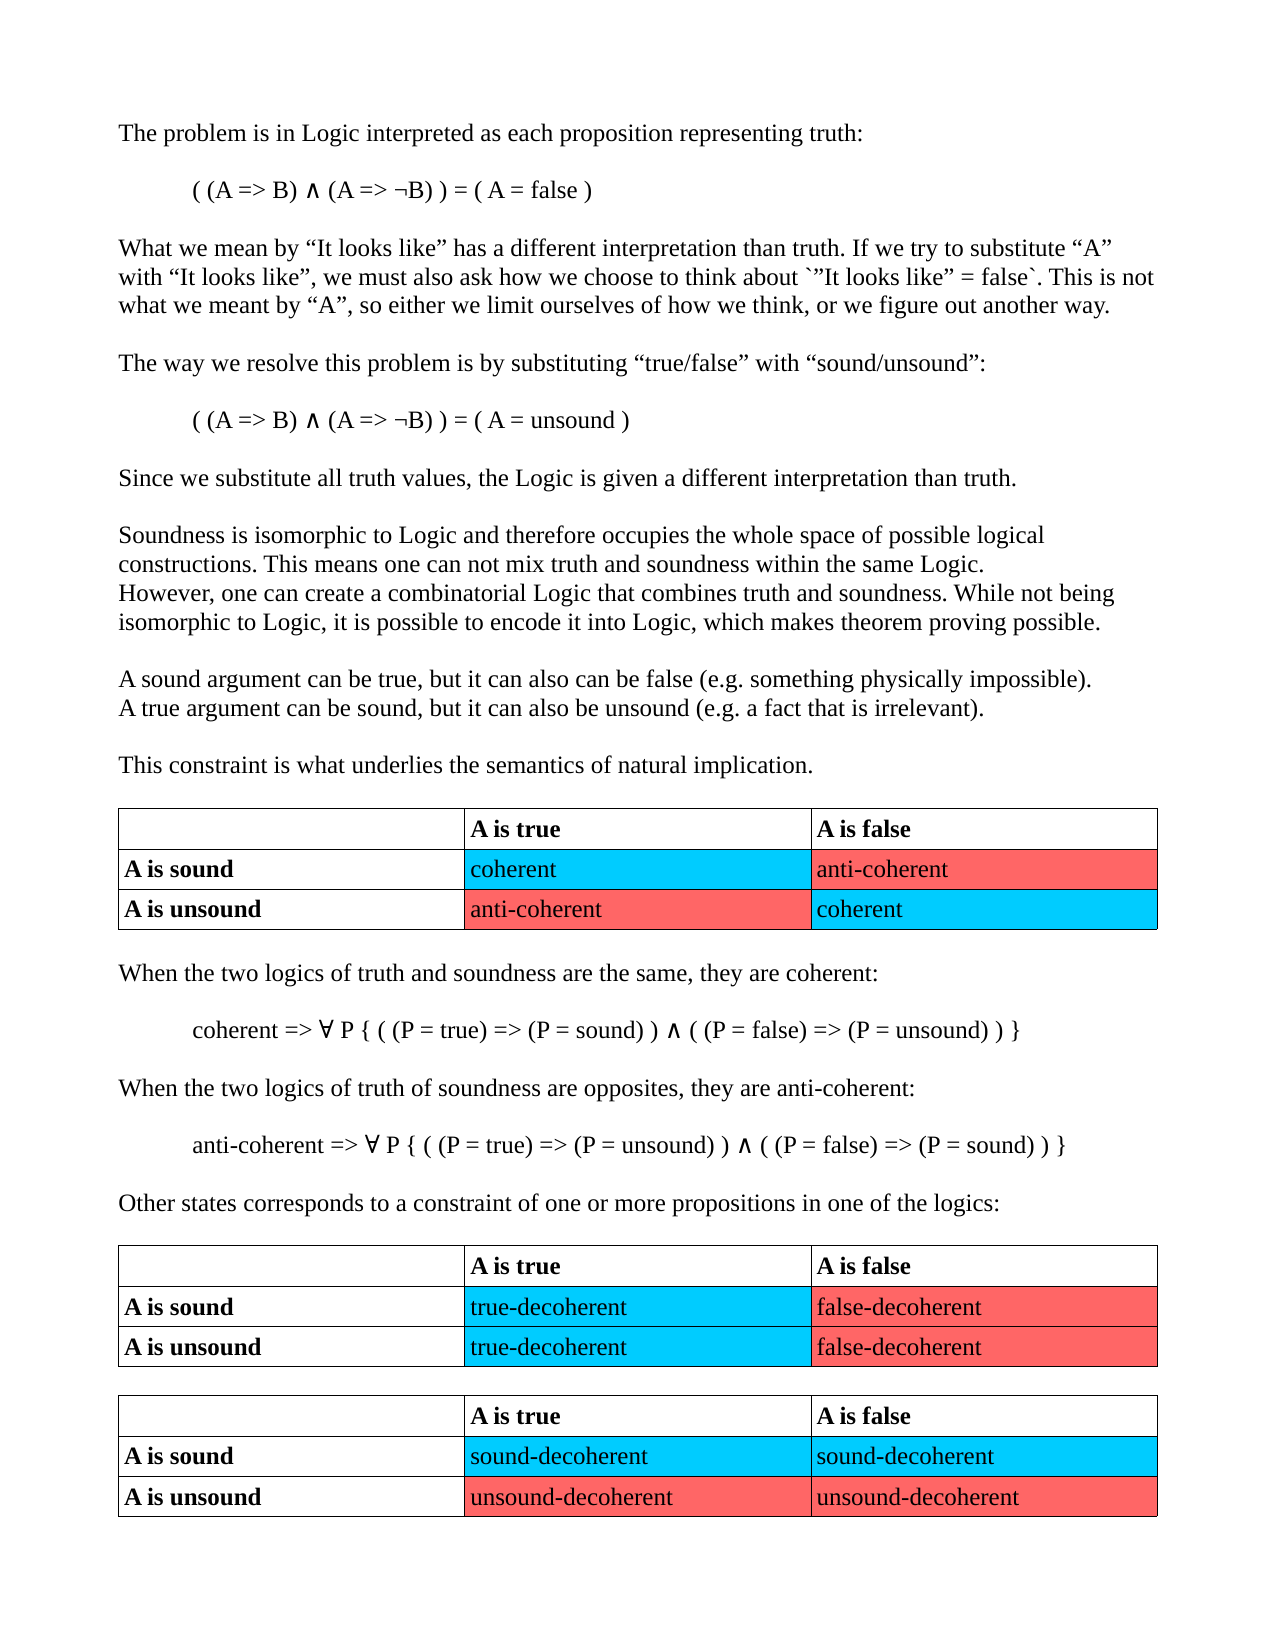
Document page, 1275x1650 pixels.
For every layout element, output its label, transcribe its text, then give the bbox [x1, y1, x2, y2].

text A true argument can be sound, but it can also be unsound (e.g. a fact that is irrelevant). [118, 693, 1157, 722]
table_cell A is sound [119, 1437, 464, 1476]
table_cell unsound-decoherent [465, 1477, 811, 1516]
text The problem is in Logic interpreted as each proposition representing truth: [118, 118, 1157, 147]
table_cell coherent [812, 890, 1157, 929]
table_header [119, 809, 464, 848]
table_cell A is unsound [119, 1327, 464, 1366]
text A sound argument can be true, but it can also can be false (e.g. something physically impossible). [118, 664, 1157, 693]
text The way we resolve this problem is by substituting “true/false” with “sound/unsound”: [118, 348, 1157, 377]
text However, one can create a combinatorial Logic that combines truth and soundness. While not being isomorphic to Logic, it is possible to encode it into Logic, which makes theorem proving possible. [118, 578, 1157, 636]
text When the two logics of truth of soundness are opposites, they are anti-coherent: [118, 1073, 1157, 1102]
table_header [119, 1246, 464, 1286]
table_cell false-decoherent [812, 1287, 1157, 1326]
table_header A is true [465, 809, 811, 848]
text This constraint is what underlies the semantics of natural implication. [118, 751, 1157, 779]
table_header A is true [465, 1246, 811, 1286]
text coherent => ∀ P { ( (P = true) => (P = sound) ) ∧ ( (P = false) => (P = unsound) ) } [118, 1015, 1157, 1044]
text anti-coherent => ∀ P { ( (P = true) => (P = unsound) ) ∧ ( (P = false) => (P = sound) ) } [118, 1130, 1157, 1159]
table_cell sound-decoherent [812, 1437, 1157, 1476]
text When the two logics of truth and soundness are the same, they are coherent: [118, 958, 1157, 987]
text What we mean by “It looks like” has a different interpretation than truth. If we try to substitute “A” with “It looks like”, we must also ask how we choose to think about `”It looks like” = false`. This is not what we meant by “A”, so either we limit ourselves of how we think, or we figure out another way. [118, 233, 1157, 319]
table_header A is false [812, 809, 1157, 848]
table_cell A is sound [119, 850, 464, 889]
table_header A is false [812, 1246, 1157, 1286]
table_cell A is sound [119, 1287, 464, 1326]
table_cell true-decoherent [465, 1287, 811, 1326]
table_header A is true [465, 1396, 811, 1436]
text Other states corresponds to a constraint of one or more propositions in one of the logics: [118, 1188, 1157, 1217]
table_cell sound-decoherent [465, 1437, 811, 1476]
table_cell A is unsound [119, 890, 464, 929]
table_header [119, 1396, 464, 1436]
table_cell true-decoherent [465, 1327, 811, 1366]
table_header A is false [812, 1396, 1157, 1436]
table_cell A is unsound [119, 1477, 464, 1516]
table_cell false-decoherent [812, 1327, 1157, 1366]
table_cell unsound-decoherent [812, 1477, 1157, 1516]
text Since we substitute all truth values, the Logic is given a different interpretation than truth. [118, 463, 1157, 492]
text ( (A => B) ∧ (A => ¬B) ) = ( A = false ) [118, 176, 1157, 204]
text ( (A => B) ∧ (A => ¬B) ) = ( A = unsound ) [118, 406, 1157, 434]
table_cell coherent [465, 850, 811, 889]
table_cell anti-coherent [812, 850, 1157, 889]
text Soundness is isomorphic to Logic and therefore occupies the whole space of possible logical constructions. This means one can not mix truth and soundness within the same Logic. [118, 521, 1157, 578]
table_cell anti-coherent [465, 890, 811, 929]
